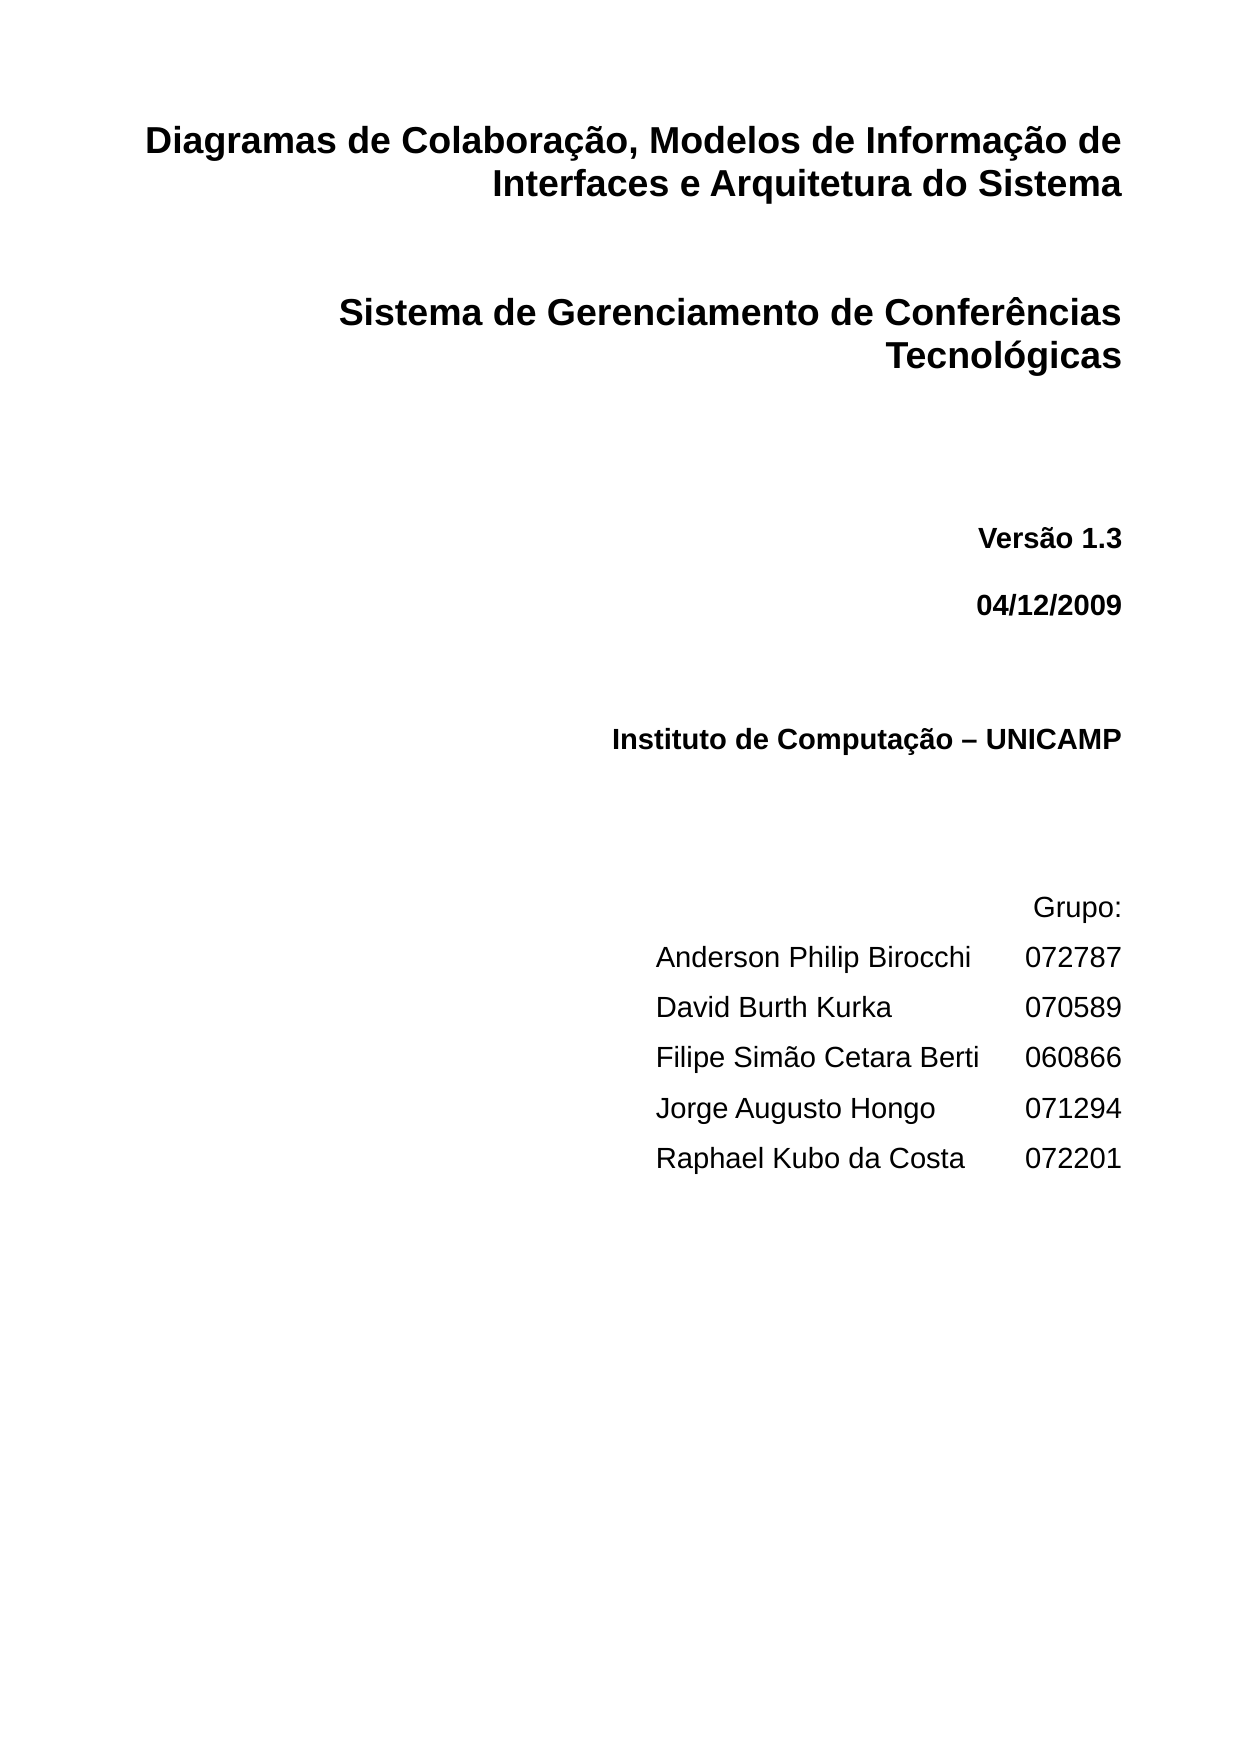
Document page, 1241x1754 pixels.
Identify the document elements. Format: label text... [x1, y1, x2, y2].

subtitle Sistema de Gerenciamento de Conferências Tecnológicas [118, 291, 1122, 377]
text Filipe Simão Cetara Berti 060866 [118, 1041, 1122, 1074]
text Anderson Philip Birocchi 072787 [118, 940, 1122, 973]
text David Burth Kurka 070589 [118, 990, 1122, 1024]
text Grupo: [118, 889, 1122, 923]
text Jorge Augusto Hongo 071294 [118, 1091, 1122, 1124]
text 04/12/2009 [118, 588, 1122, 621]
text Diagramas de Colaboração, Modelos de Informação de Interfaces e Arquitetura do Sistema [118, 118, 1122, 204]
text Instituto de Computação – UNICAMP [118, 722, 1122, 755]
text Versão 1.3 [118, 521, 1122, 554]
text Raphael Kubo da Costa 072201 [118, 1141, 1122, 1175]
